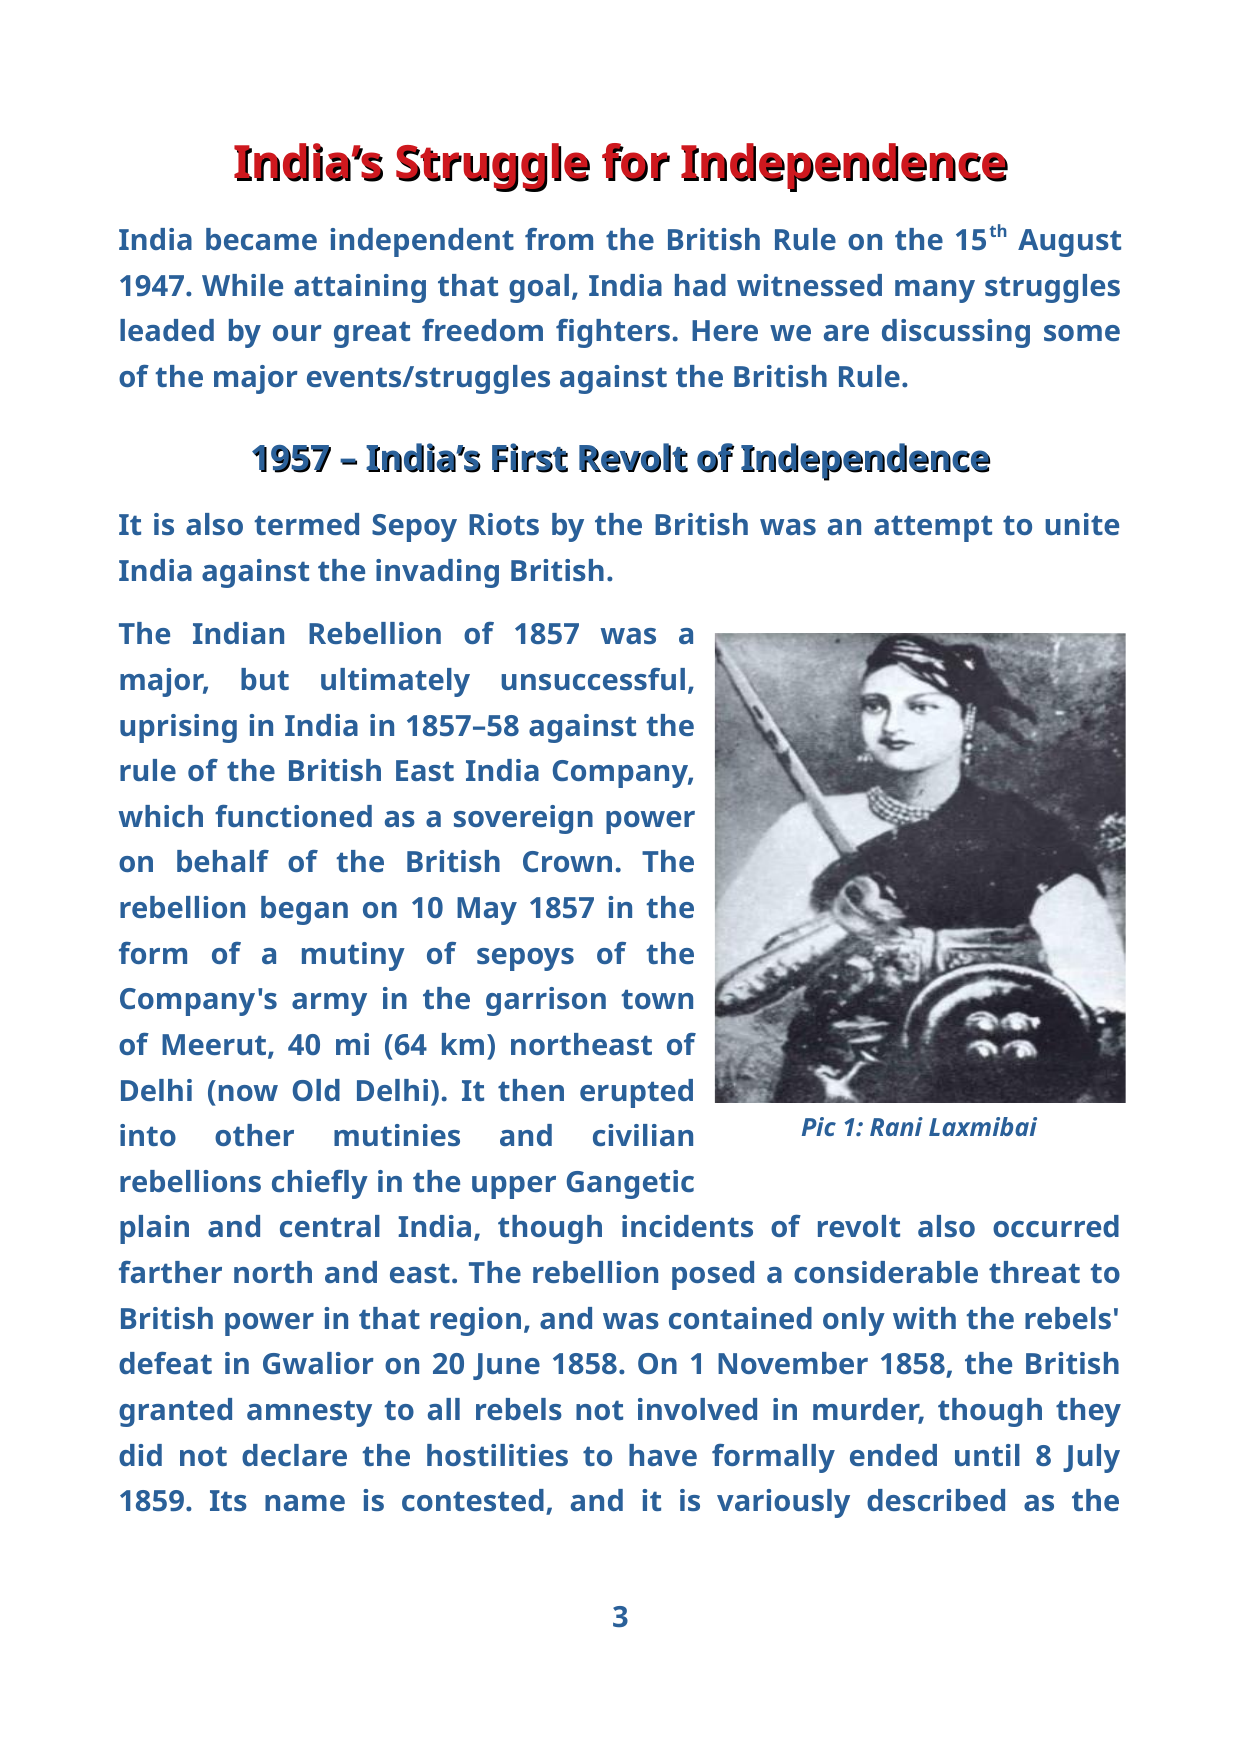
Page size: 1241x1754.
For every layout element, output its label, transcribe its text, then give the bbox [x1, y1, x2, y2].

text India became independent from the British Rule on the 15th August 1947. While attaining that goal, India had witnessed many struggles leaded by our great freedom fighters. Here we are discussing some of the major events/struggles against the British Rule. [118, 219, 1122, 396]
text India’s Struggle for Independence [118, 130, 1122, 192]
text Pic 1: Rani Laxmibai [715, 1103, 1126, 1144]
subtitle 1957 – India’s First Revolt of Independence [118, 433, 1122, 480]
picture [714, 633, 1126, 1103]
text The Indian Rebellion of 1857 was a major, but ultimately unsuccessful, uprising in India in 1857–58 against the rule of the British East India Company, which functioned as a sovereign power on behalf of the British Crown. The rebellion began on 10 May 1857 in the form of a mutiny of sepoys of the Company's army in the garrison town of Meerut, 40 mi (64 km) northeast of Delhi (now Old Delhi). It then erupted into other mutinies and civilian rebellions chiefly in the upper Gangetic plain and central India, though incidents of revolt also occurred farther north and east. The rebellion posed a considerable threat to British power in that region, and was contained only with the rebels' defeat in Gwalior on 20 June 1858. On 1 November 1858, the British granted amnesty to all rebels not involved in murder, though they did not declare the hostilities to have formally ended until 8 July 1859. Its name is contested, and it is variously described as the [118, 614, 1126, 1520]
text It is also termed Sepoy Riots by the British was an attempt to unite India against the invading British. [118, 505, 1122, 590]
